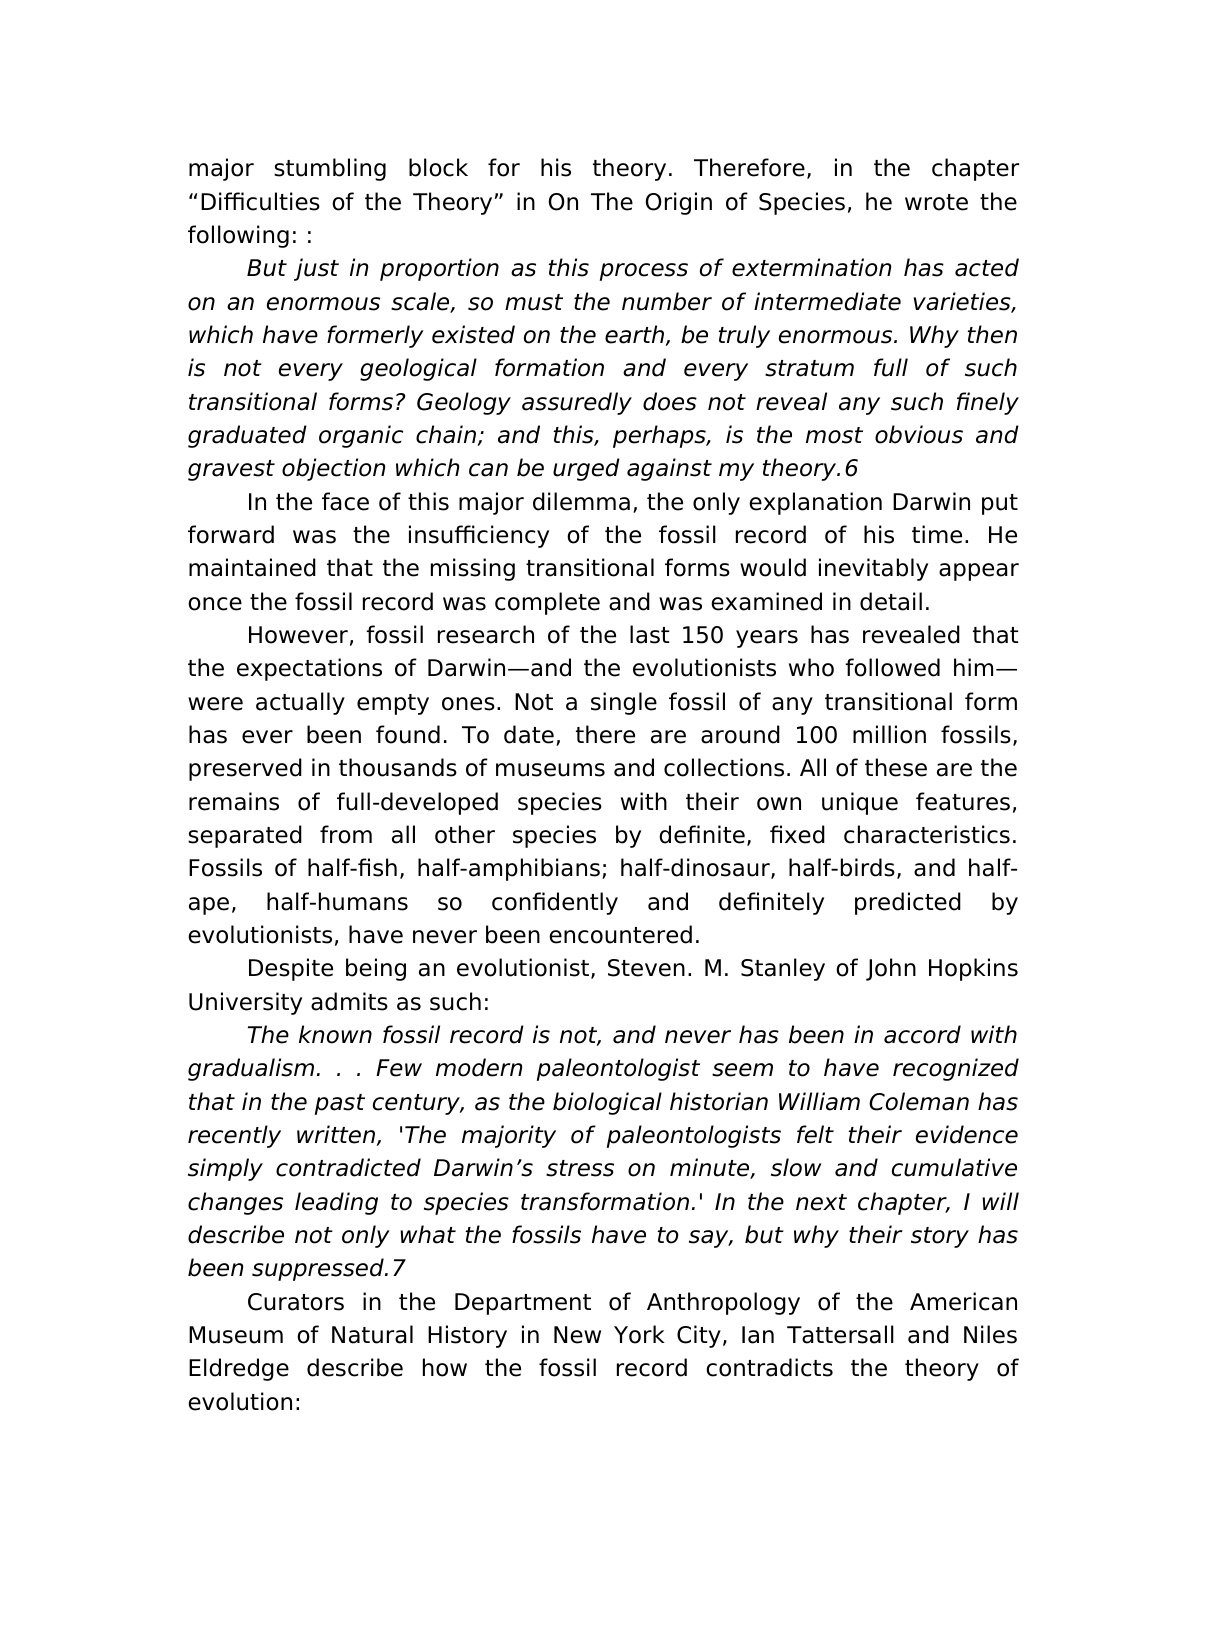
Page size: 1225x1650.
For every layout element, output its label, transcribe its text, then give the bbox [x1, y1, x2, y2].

text However, fossil research of the last 150 years has revealed that the expectations of Darwin—and the evolutionists who followed him—were actually empty ones. Not a single fossil of any transitional form has ever been found. To date, there are around 100 million fossils, preserved in thousands of museums and collections. All of these are the remains of full-developed species with their own unique features, separated from all other species by definite, fixed characteristics. Fossils of half-fish, half-amphibians; half-dinosaur, half-birds, and half-ape, half-humans so confidently and definitely predicted by evolutionists, have never been encountered. [187, 617, 1020, 950]
text The known fossil record is not, and never has been in accord with gradualism. . . Few modern paleontologist seem to have recognized that in the past century, as the biological historian William Coleman has recently written, 'The majority of paleontologists felt their evidence simply contradicted Darwin’s stress on minute, slow and cumulative changes leading to species transformation.' In the next chapter, I will describe not only what the fossils have to say, but why their story has been suppressed.7 [187, 1017, 1020, 1283]
text But just in proportion as this process of extermination has acted on an enormous scale, so must the number of intermediate varieties, which have formerly existed on the earth, be truly enormous. Why then is not every geological formation and every stratum full of such transitional forms? Geology assuredly does not reveal any such finely graduated organic chain; and this, perhaps, is the most obvious and gravest objection which can be urged against my theory.6 [187, 250, 1020, 483]
text Curators in the Department of Anthropology of the American Museum of Natural History in New York City, Ian Tattersall and Niles Eldredge describe how the fossil record contradicts the theory of evolution: [187, 1283, 1020, 1417]
text major stumbling block for his theory. Therefore, in the chapter “Difficulties of the Theory” in On The Origin of Species, he wrote the following: : [187, 150, 1020, 250]
text Despite being an evolutionist, Steven. M. Stanley of John Hopkins University admits as such: [187, 950, 1020, 1017]
text In the face of this major dilemma, the only explanation Darwin put forward was the insufficiency of the fossil record of his time. He maintained that the missing transitional forms would inevitably appear once the fossil record was complete and was examined in detail. [187, 483, 1020, 617]
